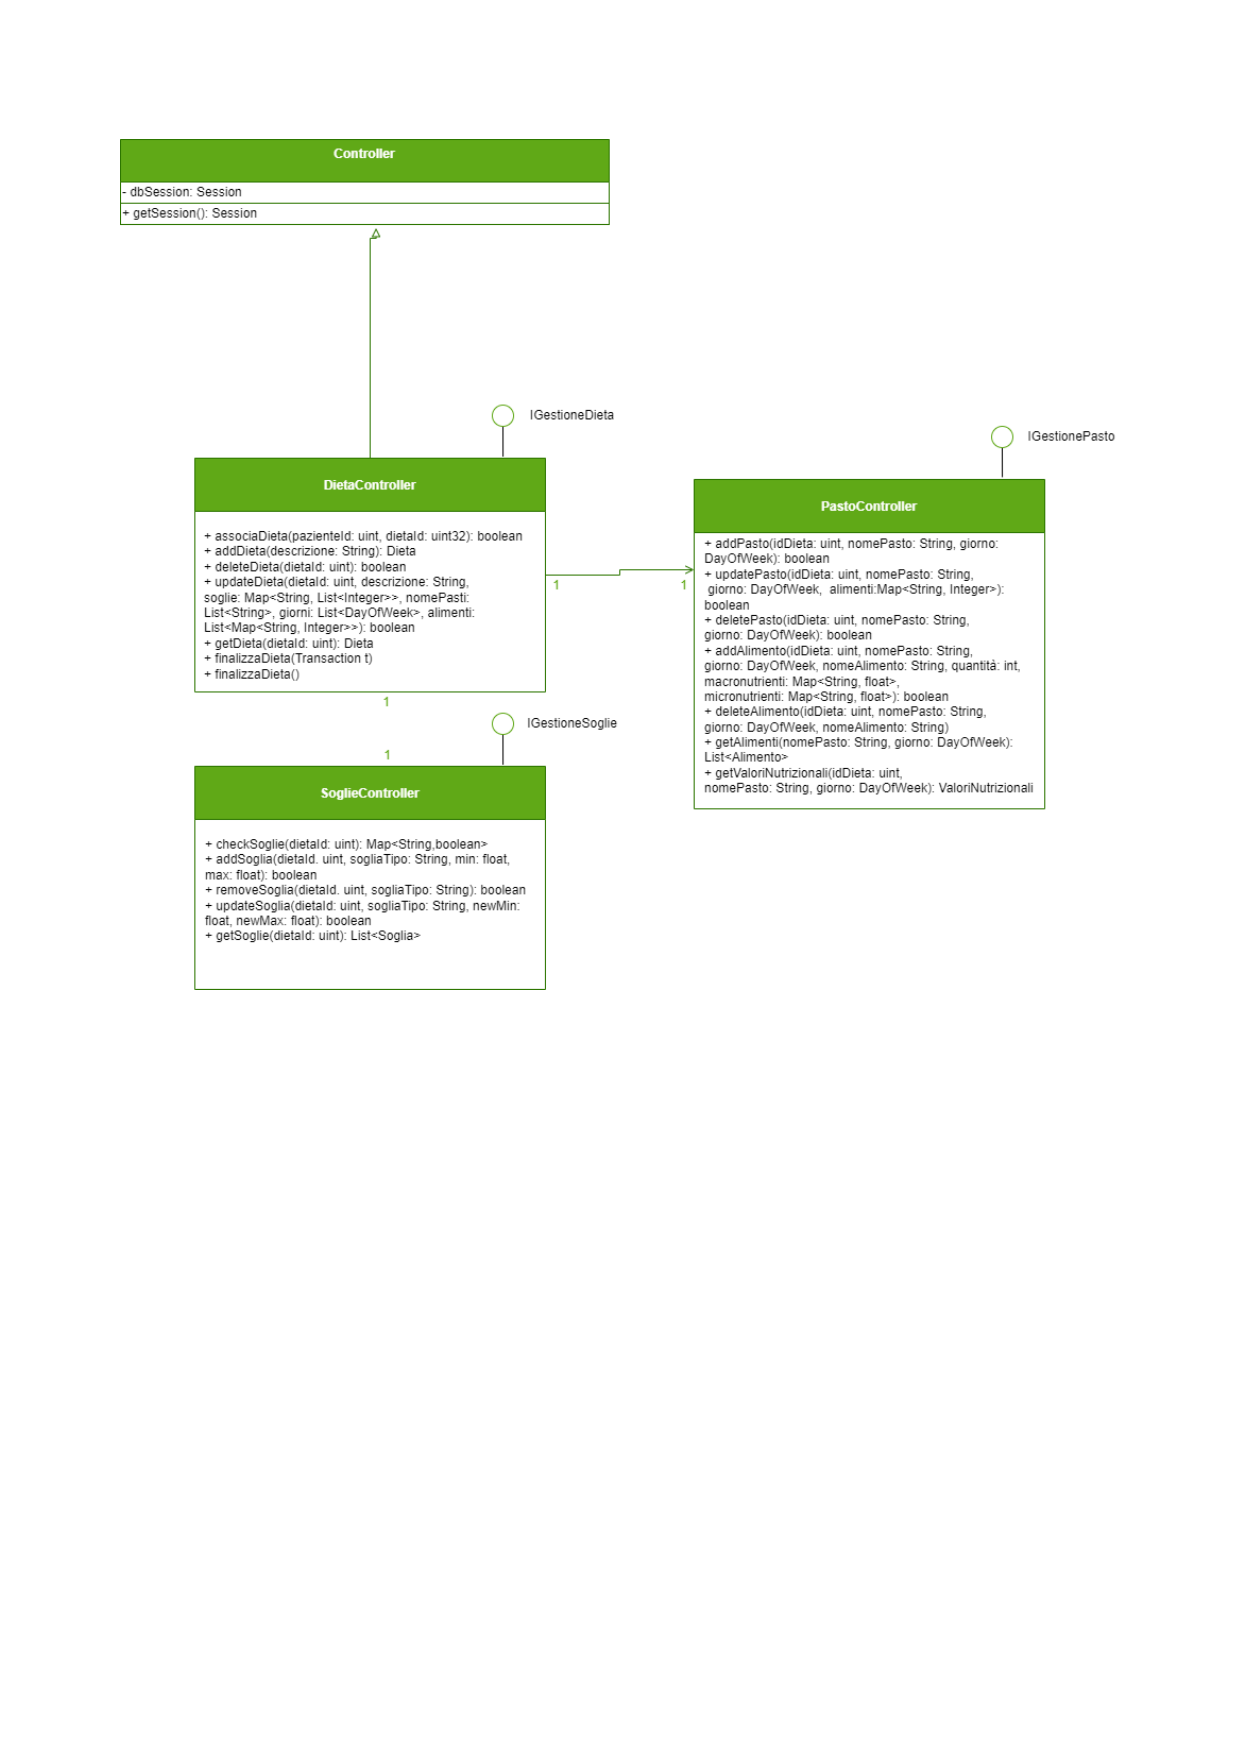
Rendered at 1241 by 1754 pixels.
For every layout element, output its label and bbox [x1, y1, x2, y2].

picture [120, 139, 1125, 990]
